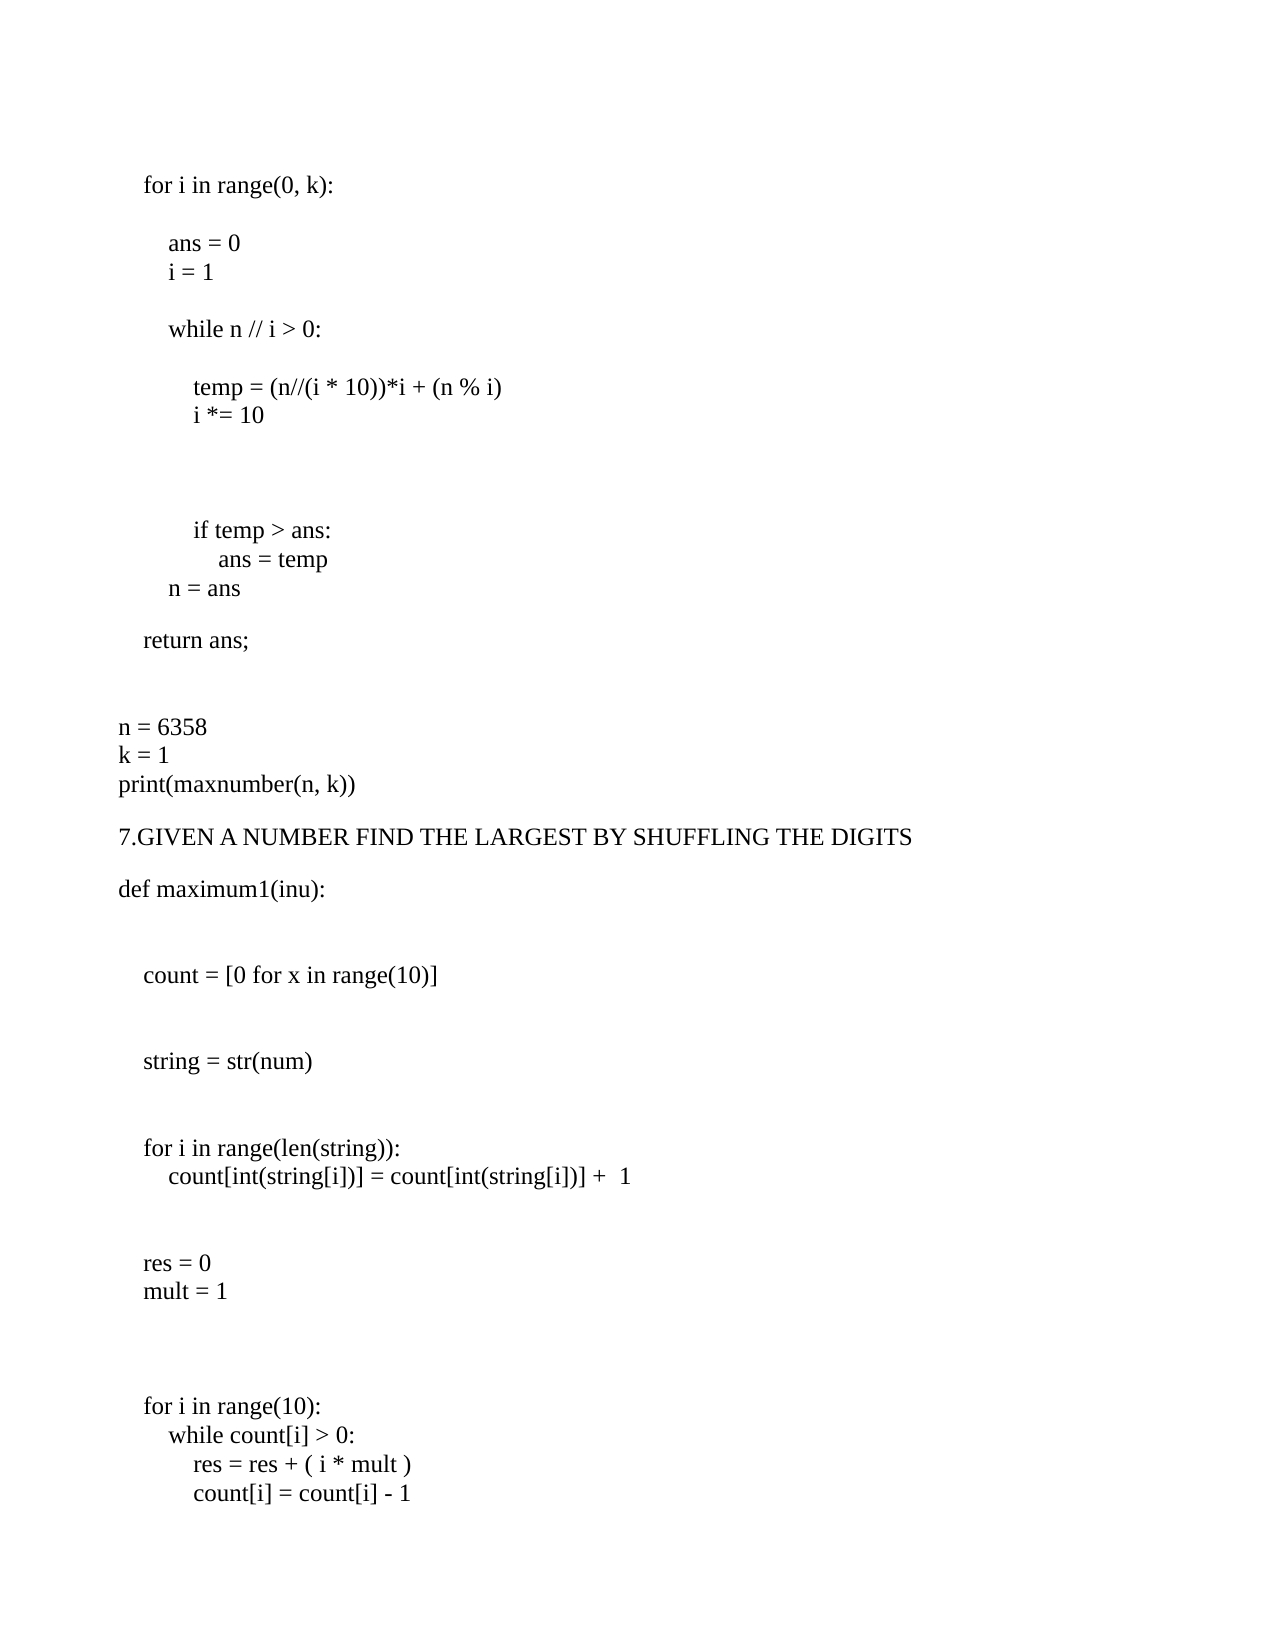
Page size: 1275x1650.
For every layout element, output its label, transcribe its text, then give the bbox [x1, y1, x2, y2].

text for i in range(len(string)): [118, 1133, 1157, 1161]
text count = [0 for x in range(10)] [118, 960, 1157, 989]
text mult = 1 [118, 1276, 1157, 1305]
text while n // i > 0: [118, 314, 1157, 343]
text def maximum1(inu): [118, 874, 1157, 903]
text while count[i] > 0: [118, 1420, 1157, 1449]
text ans = 0 [118, 228, 1157, 257]
text if temp > ans: [118, 516, 1157, 544]
text count[int(string[i])] = count[int(string[i])] + 1 [118, 1161, 1157, 1190]
text return ans; [118, 625, 1157, 654]
text n = 6358 [118, 712, 1157, 740]
text print(maxnumber(n, k)) [118, 769, 1157, 798]
text res = 0 [118, 1248, 1157, 1276]
text res = res + ( i * mult ) [118, 1449, 1157, 1478]
text ans = temp [118, 544, 1157, 573]
text 7.GIVEN A NUMBER FIND THE LARGEST BY SHUFFLING THE DIGITS [118, 822, 1157, 850]
text for i in range(10): [118, 1391, 1157, 1420]
text temp = (n//(i * 10))*i + (n % i) [118, 372, 1157, 401]
text string = str(num) [118, 1046, 1157, 1075]
text k = 1 [118, 740, 1157, 769]
text n = ans [118, 573, 1157, 602]
text i = 1 [118, 257, 1157, 286]
text for i in range(0, k): [118, 171, 1157, 199]
text i *= 10 [118, 401, 1157, 429]
text count[i] = count[i] - 1 [118, 1478, 1157, 1506]
